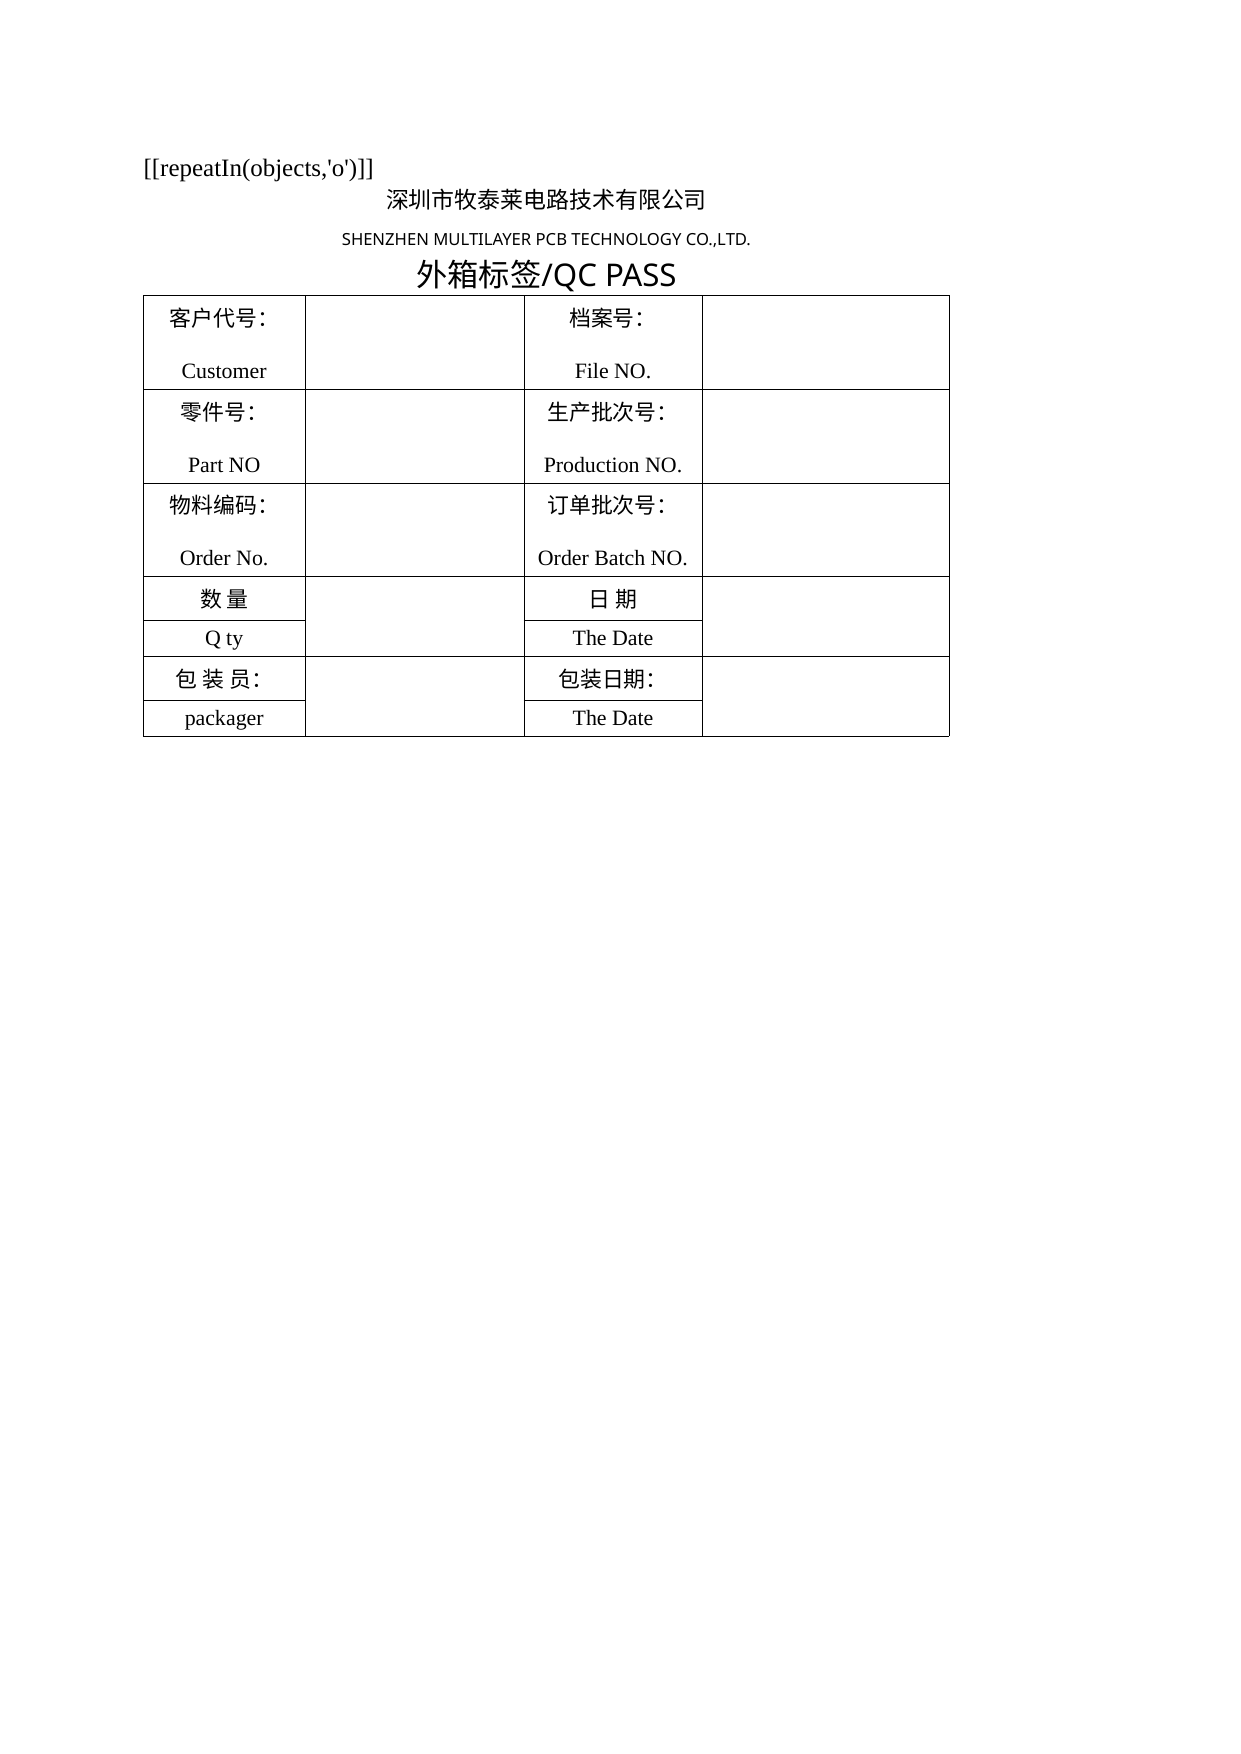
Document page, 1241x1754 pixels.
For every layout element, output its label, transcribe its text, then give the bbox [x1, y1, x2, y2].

table_cell [703, 577, 949, 656]
table_cell 生产批次号： Production NO. [525, 390, 702, 483]
table_header [306, 296, 524, 389]
table_cell [306, 657, 524, 736]
table_header [[repeatIn(objects,'o')]] 深圳市牧泰莱电路技术有限公司 SHENZHEN MULTILAYER PCB TECHNOLOGY CO.,LTD. 外箱标签/QC PASS [138, 148, 955, 783]
table_cell [703, 657, 949, 736]
table_cell [306, 577, 524, 656]
table_cell 零件号： Part NO [144, 390, 305, 483]
table_cell packager [144, 701, 305, 736]
table_header 档案号： File NO. [525, 296, 702, 389]
table_cell The Date [525, 701, 702, 736]
table_cell 数 量 [144, 577, 305, 619]
table_header 客户代号： Customer [144, 296, 305, 389]
table_cell 包 装 员： [144, 657, 305, 699]
table_cell The Date [525, 621, 702, 656]
table_cell 物料编码： Order No. [144, 484, 305, 576]
table_cell [703, 390, 949, 483]
table_cell [306, 390, 524, 483]
table_cell [703, 484, 949, 576]
table_cell 日 期 [525, 577, 702, 619]
table_header [703, 296, 949, 389]
table_cell [306, 484, 524, 576]
table_cell 订单批次号： Order Batch NO. [525, 484, 702, 576]
table_cell Q ty [144, 621, 305, 656]
table_cell 包装日期： [525, 657, 702, 699]
